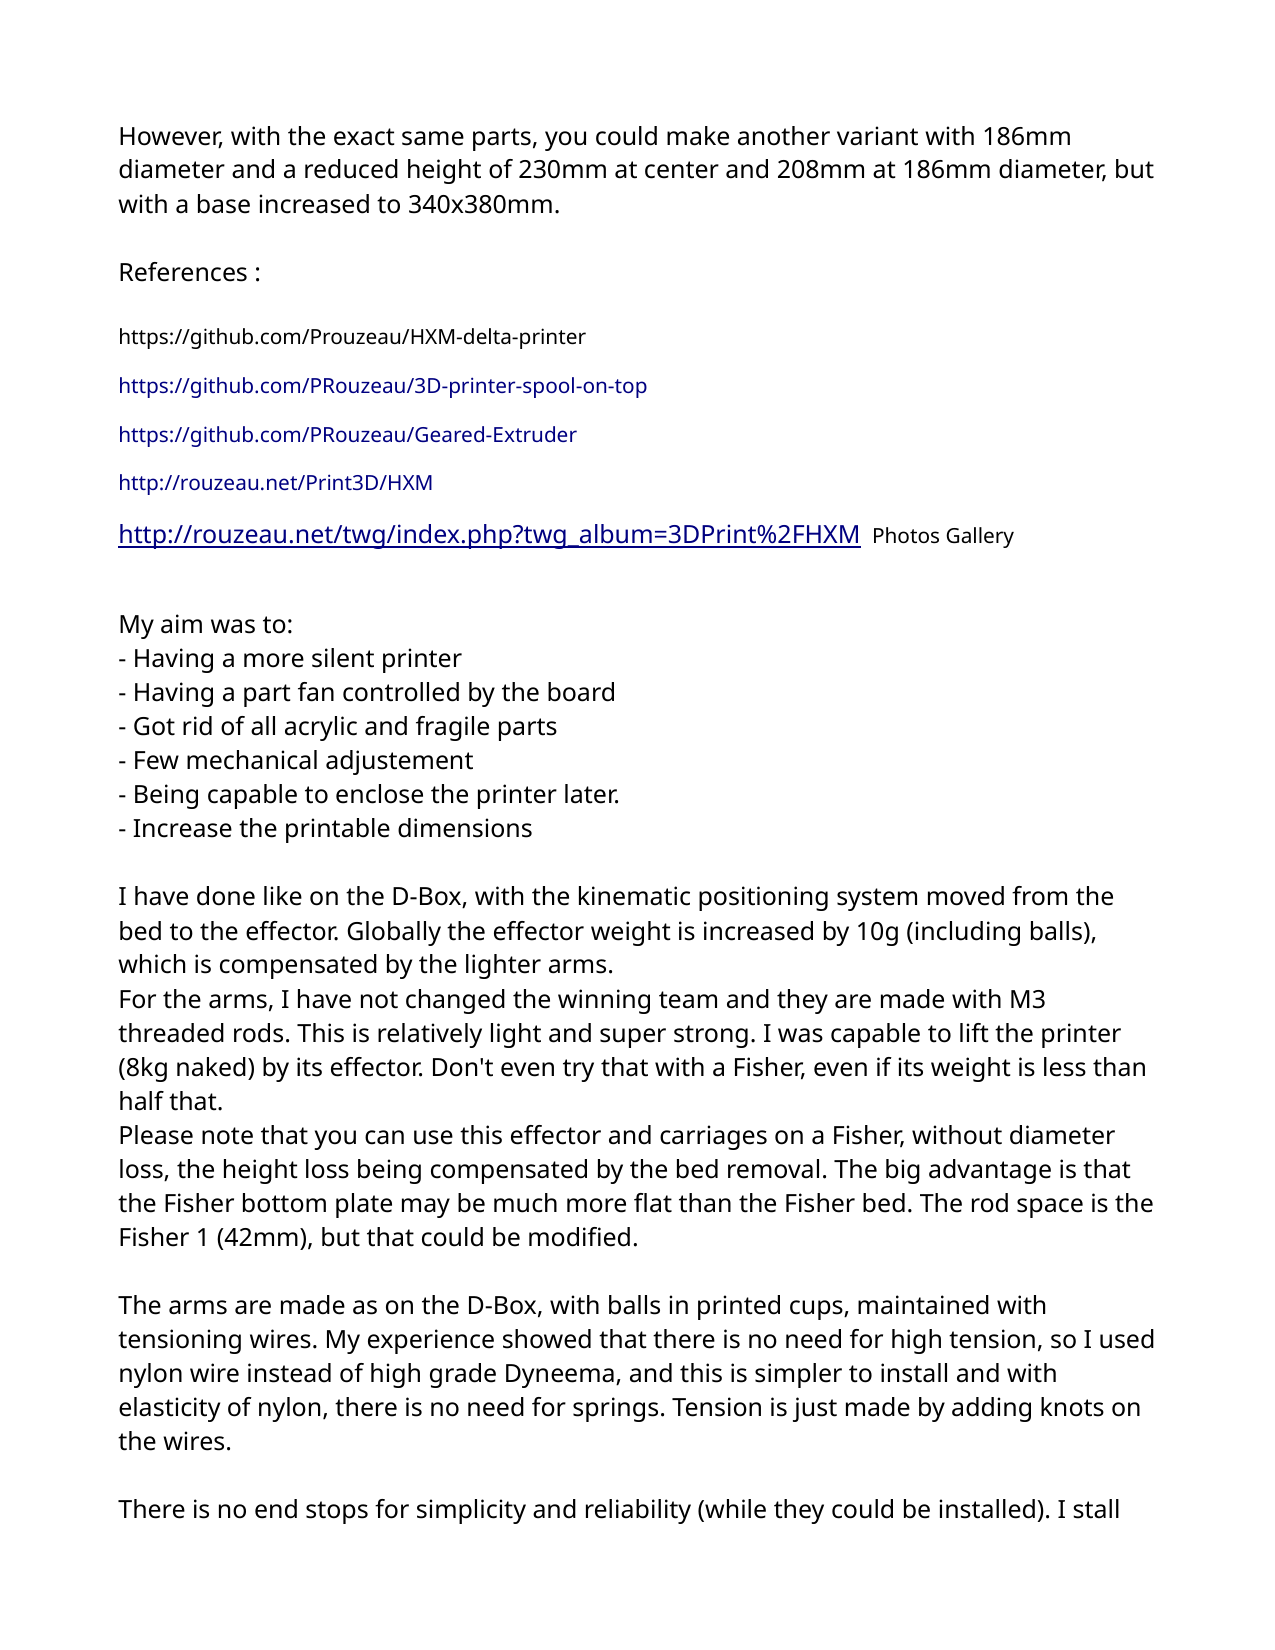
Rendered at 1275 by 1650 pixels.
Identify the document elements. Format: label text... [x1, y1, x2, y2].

text References : [118, 254, 1157, 288]
text Please note that you can use this effector and carriages on a Fisher, without diameter loss, the height loss being compensated by the bed removal. The big advantage is that the Fisher bottom plate may be much more flat than the Fisher bed. The rod space is the Fisher 1 (42mm), but that could be modified. [118, 1117, 1157, 1254]
text - Having a part fan controlled by the board [118, 675, 1157, 709]
text - Having a more silent printer [118, 641, 1157, 675]
text - Got rid of all acrylic and fragile parts [118, 709, 1157, 743]
text http://rouzeau.net/twg/index.php?twg_album=3DPrint%2FHXM Photos Gallery [118, 517, 1157, 551]
text There is no end stops for simplicity and reliability (while they could be installed). I stall [118, 1492, 1157, 1526]
text https://github.com/PRouzeau/Geared-Extruder [118, 420, 1157, 448]
text For the arms, I have not changed the winning team and they are made with M3 threaded rods. This is relatively light and super strong. I was capable to lift the printer (8kg naked) by its effector. Don't even try that with a Fisher, even if its weight is less than half that. [118, 981, 1157, 1117]
text I have done like on the D-Box, with the kinematic positioning system moved from the bed to the effector. Globally the effector weight is increased by 10g (including balls), which is compensated by the lighter arms. [118, 879, 1157, 981]
text - Few mechanical adjustement [118, 743, 1157, 777]
text The arms are made as on the D-Box, with balls in printed cups, maintained with tensioning wires. My experience showed that there is no need for high tension, so I used nylon wire instead of high grade Dyneema, and this is simpler to install and with elasticity of nylon, there is no need for springs. Tension is just made by adding knots on the wires. [118, 1288, 1157, 1458]
text http://rouzeau.net/Print3D/HXM [118, 468, 1157, 497]
text However, with the exact same parts, you could make another variant with 186mm diameter and a reduced height of 230mm at center and 208mm at 186mm diameter, but with a base increased to 340x380mm. [118, 118, 1157, 220]
text https://github.com/PRouzeau/3D-printer-spool-on-top [118, 371, 1157, 399]
text https://github.com/Prouzeau/HXM-delta-printer [118, 322, 1157, 351]
text - Being capable to enclose the printer later. [118, 777, 1157, 811]
text - Increase the printable dimensions [118, 811, 1157, 845]
text My aim was to: [118, 607, 1157, 641]
